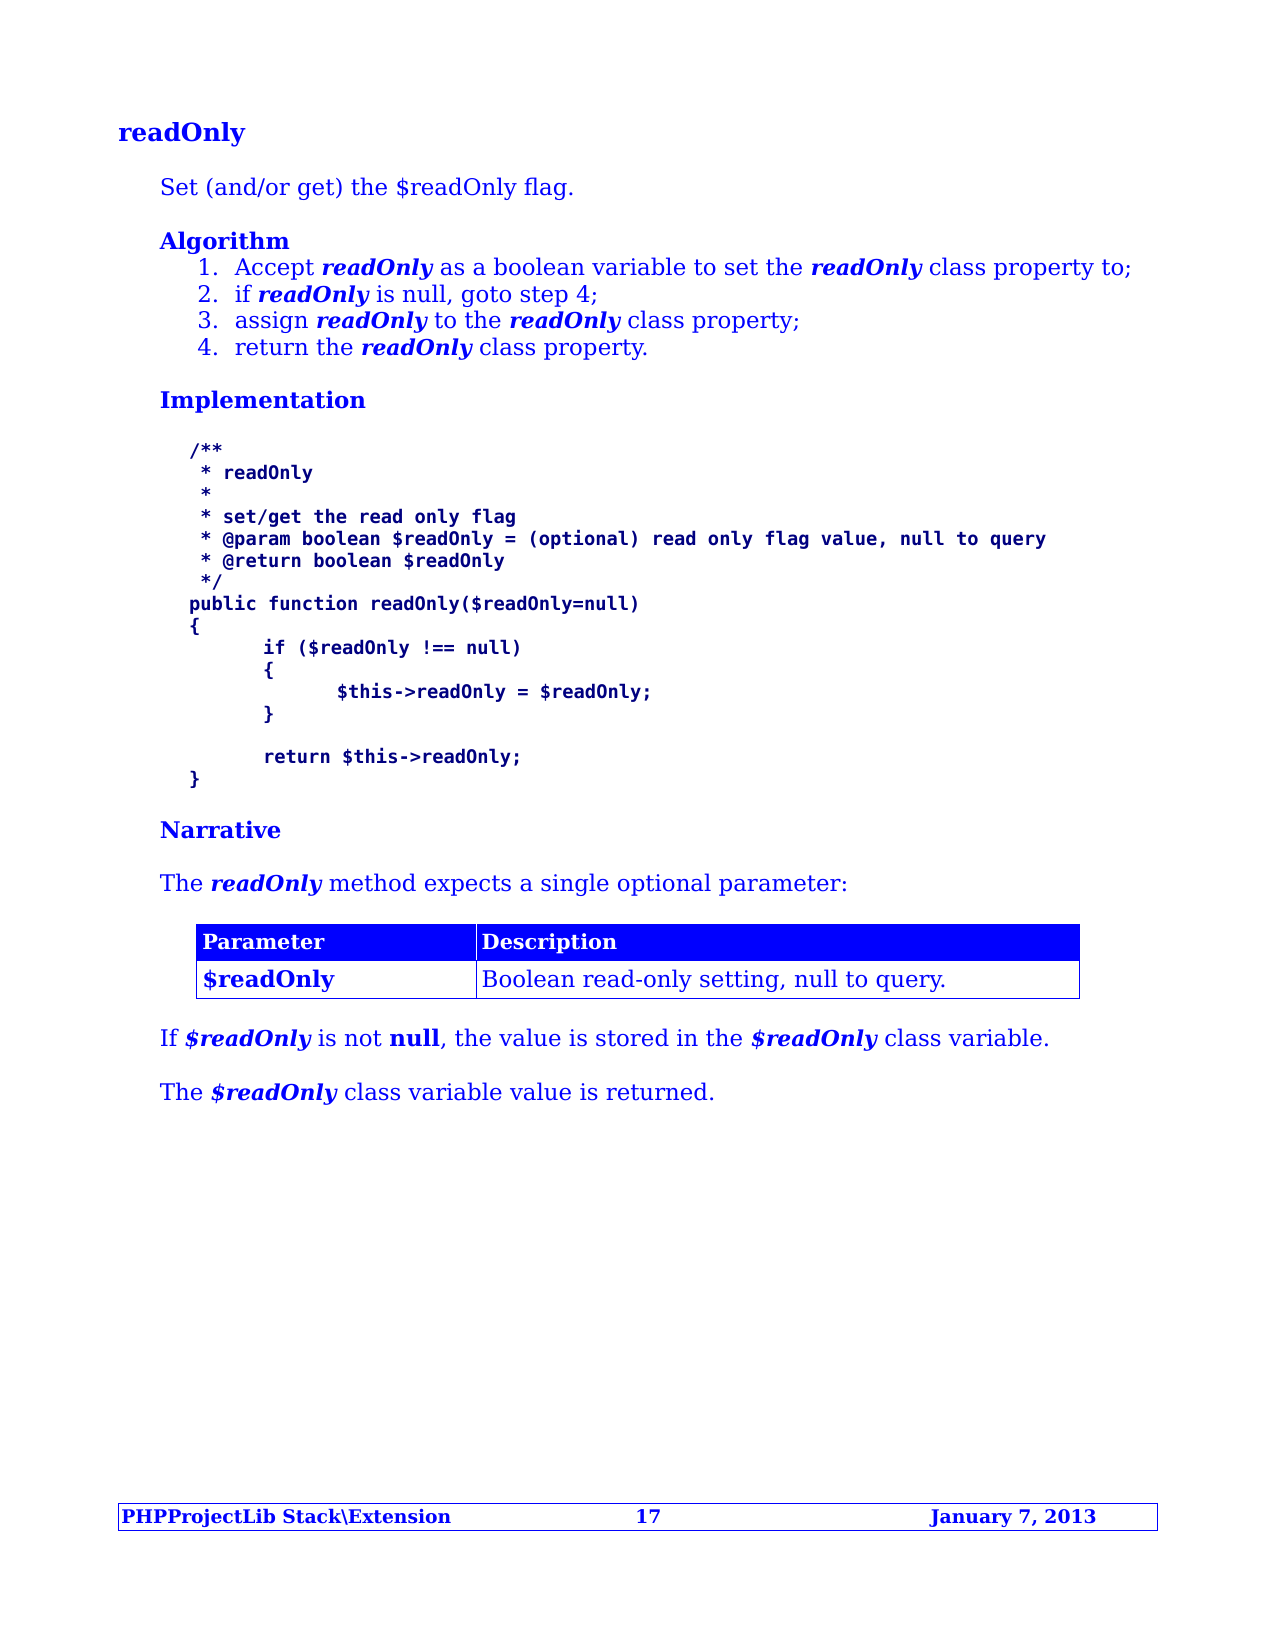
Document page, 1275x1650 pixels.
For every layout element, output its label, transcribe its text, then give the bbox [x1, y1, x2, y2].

table_cell Boolean read-only setting, null to query. [477, 961, 1079, 998]
list if ($readOnly !== null) [189, 637, 1157, 659]
table_header Description [477, 925, 1079, 960]
list * set/get the read only flag [189, 506, 1157, 528]
text Algorithm [159, 227, 1157, 254]
list * @param boolean $readOnly = (optional) read only flag value, null to query [189, 528, 1157, 550]
list Accept readOnly as a boolean variable to set the readOnly class property to; [197, 254, 1157, 281]
list public function readOnly($readOnly=null) [189, 593, 1157, 615]
table_cell $readOnly [197, 961, 476, 998]
text Narrative [159, 817, 1157, 844]
list $this->readOnly = $readOnly; [189, 681, 1157, 703]
text Implementation [159, 387, 1157, 414]
list } [189, 768, 1157, 790]
text If $readOnly is not null, the value is stored in the $readOnly class variable. [159, 1025, 1157, 1052]
list * readOnly [189, 462, 1157, 484]
list * [189, 484, 1157, 506]
title readOnly [118, 118, 1157, 147]
list /** [189, 440, 1157, 462]
text The $readOnly class variable value is returned. [159, 1079, 1157, 1105]
text The readOnly method expects a single optional parameter: [159, 871, 1157, 897]
list */ [189, 572, 1157, 593]
list * @return boolean $readOnly [189, 550, 1157, 572]
list } [189, 703, 1157, 725]
list if readOnly is null, goto step 4; [197, 281, 1157, 308]
list { [189, 659, 1157, 681]
list { [189, 615, 1157, 637]
text Set (and/or get) the $readOnly flag. [159, 174, 1157, 201]
table_header Parameter [197, 925, 476, 960]
list return $this->readOnly; [189, 747, 1157, 768]
list return the readOnly class property. [197, 334, 1157, 361]
list assign readOnly to the readOnly class property; [197, 308, 1157, 334]
